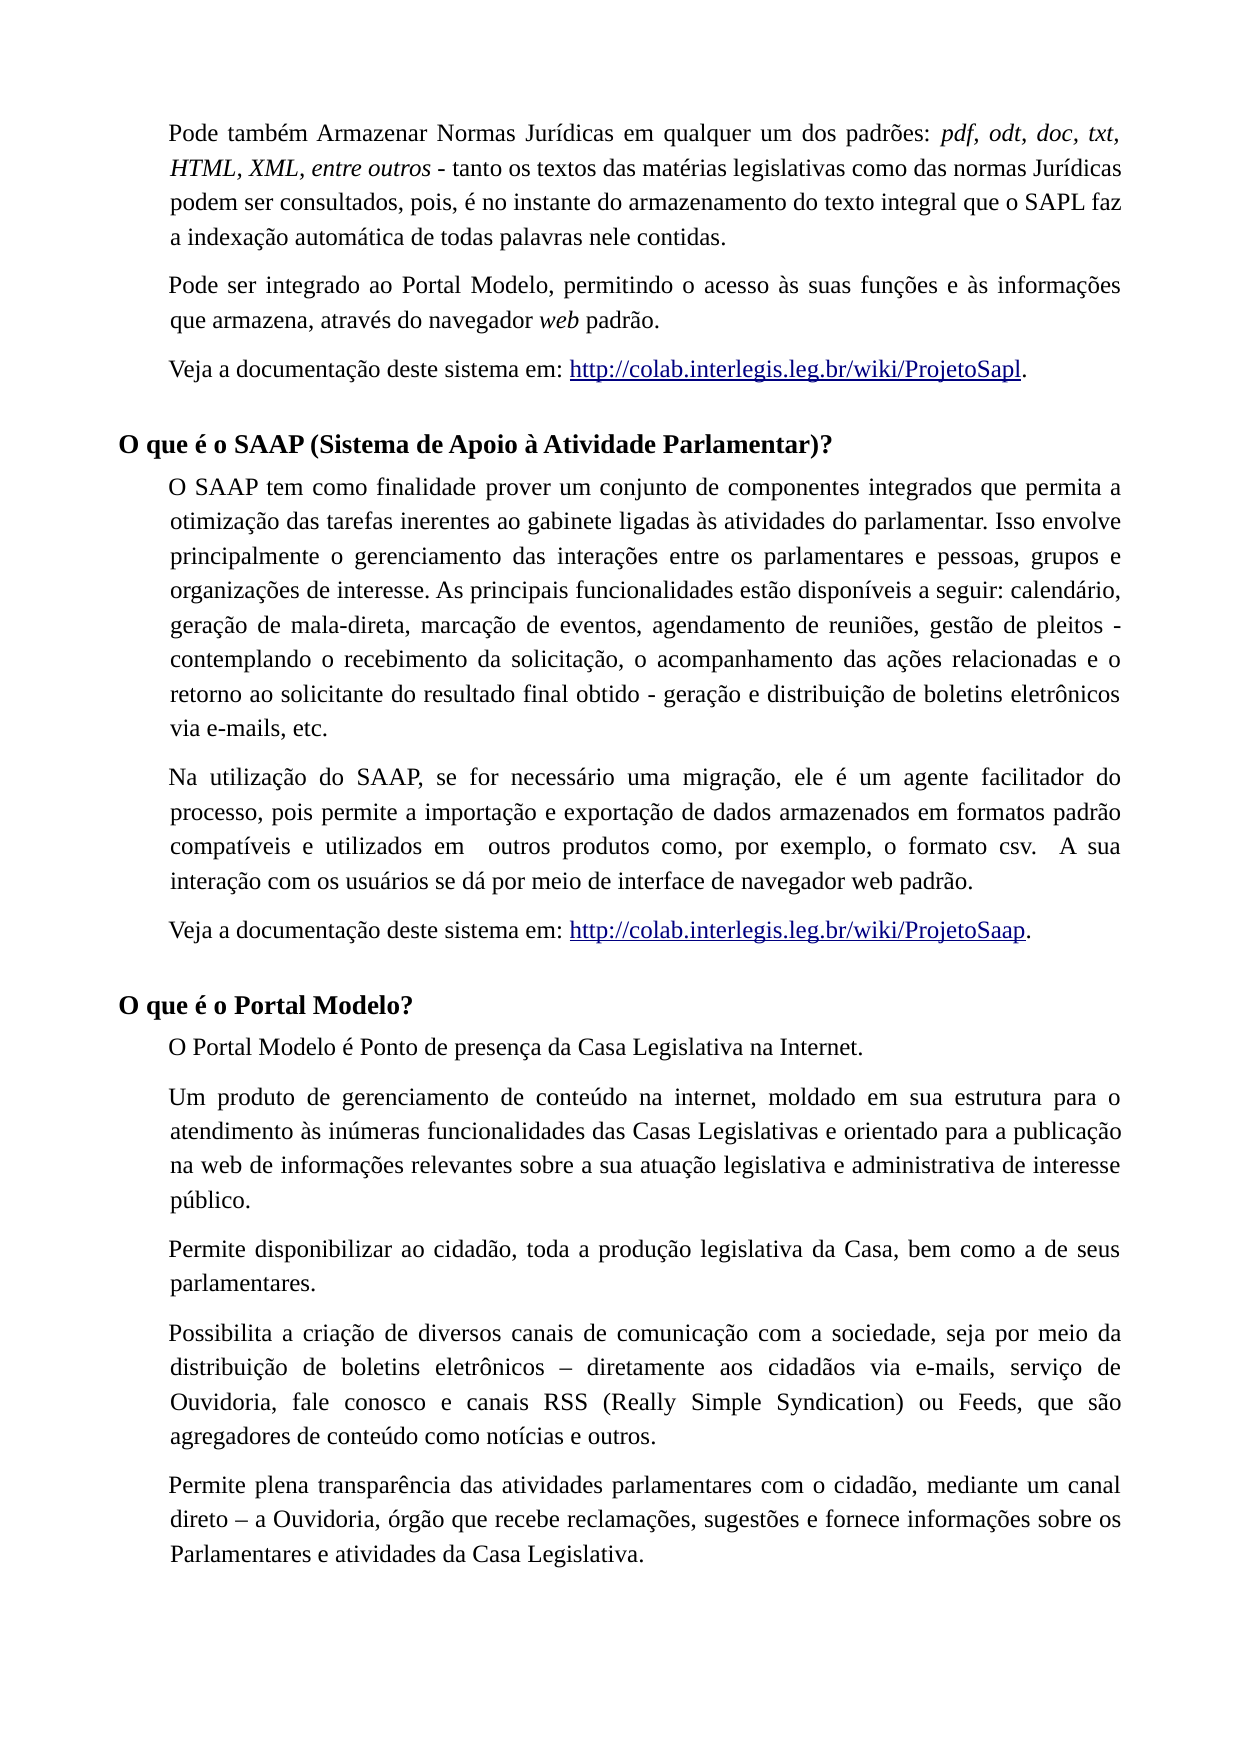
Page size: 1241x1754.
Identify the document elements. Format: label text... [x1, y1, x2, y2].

subtitle O que é o SAAP (Sistema de Apoio à Atividade Parlamentar)? [118, 428, 1122, 459]
text Veja a documentação deste sistema em: http://colab.interlegis.leg.br/wiki/ProjetoSaap. [168, 915, 1122, 943]
text Permite disponibilizar ao cidadão, toda a produção legislativa da Casa, bem como a de seus parlamentares. [168, 1234, 1122, 1297]
subtitle O que é o Portal Modelo? [118, 989, 1122, 1020]
text Pode também Armazenar Normas Jurídicas em qualquer um dos padrões: pdf, odt, doc, txt, HTML, XML, entre outros - tanto os textos das matérias legislativas como das normas Jurídicas podem ser consultados, pois, é no instante do armazenamento do texto integral que o SAPL faz a indexação automática de todas palavras nele contidas. [168, 118, 1122, 250]
text Permite plena transparência das atividades parlamentares com o cidadão, mediante um canal direto – a Ouvidoria, órgão que recebe reclamações, sugestões e fornece informações sobre os Parlamentares e atividades da Casa Legislativa. [168, 1470, 1122, 1568]
text Possibilita a criação de diversos canais de comunicação com a sociedade, seja por meio da distribuição de boletins eletrônicos – diretamente aos cidadãos via e-mails, serviço de Ouvidoria, fale conosco e canais RSS (Really Simple Syndication) ou Feeds, que são agregadores de conteúdo como notícias e outros. [168, 1318, 1122, 1450]
text Pode ser integrado ao Portal Modelo, permitindo o acesso às suas funções e às informações que armazena, através do navegador web padrão. [168, 271, 1122, 334]
text Veja a documentação deste sistema em: http://colab.interlegis.leg.br/wiki/ProjetoSapl. [168, 354, 1122, 383]
text O Portal Modelo é Ponto de presença da Casa Legislativa na Internet. [168, 1032, 1122, 1061]
text Na utilização do SAAP, se for necessário uma migração, ele é um agente facilitador do processo, pois permite a importação e exportação de dados armazenados em formatos padrão compatíveis e utilizados em outros produtos como, por exemplo, o formato csv. A sua interação com os usuários se dá por meio de interface de navegador web padrão. [168, 762, 1122, 894]
text Um produto de gerenciamento de conteúdo na internet, moldado em sua estrutura para o atendimento às inúmeras funcionalidades das Casas Legislativas e orientado para a publicação na web de informações relevantes sobre a sua atuação legislativa e administrativa de interesse público. [168, 1082, 1122, 1214]
text O SAAP tem como finalidade prover um conjunto de componentes integrados que permita a otimização das tarefas inerentes ao gabinete ligadas às atividades do parlamentar. Isso envolve principalmente o gerenciamento das interações entre os parlamentares e pessoas, grupos e organizações de interesse. As principais funcionalidades estão disponíveis a seguir: calendário, geração de mala-direta, marcação de eventos, agendamento de reuniões, gestão de pleitos - contemplando o recebimento da solicitação, o acompanhamento das ações relacionadas e o retorno ao solicitante do resultado final obtido - geração e distribuição de boletins eletrônicos via e-mails, etc. [168, 472, 1122, 742]
